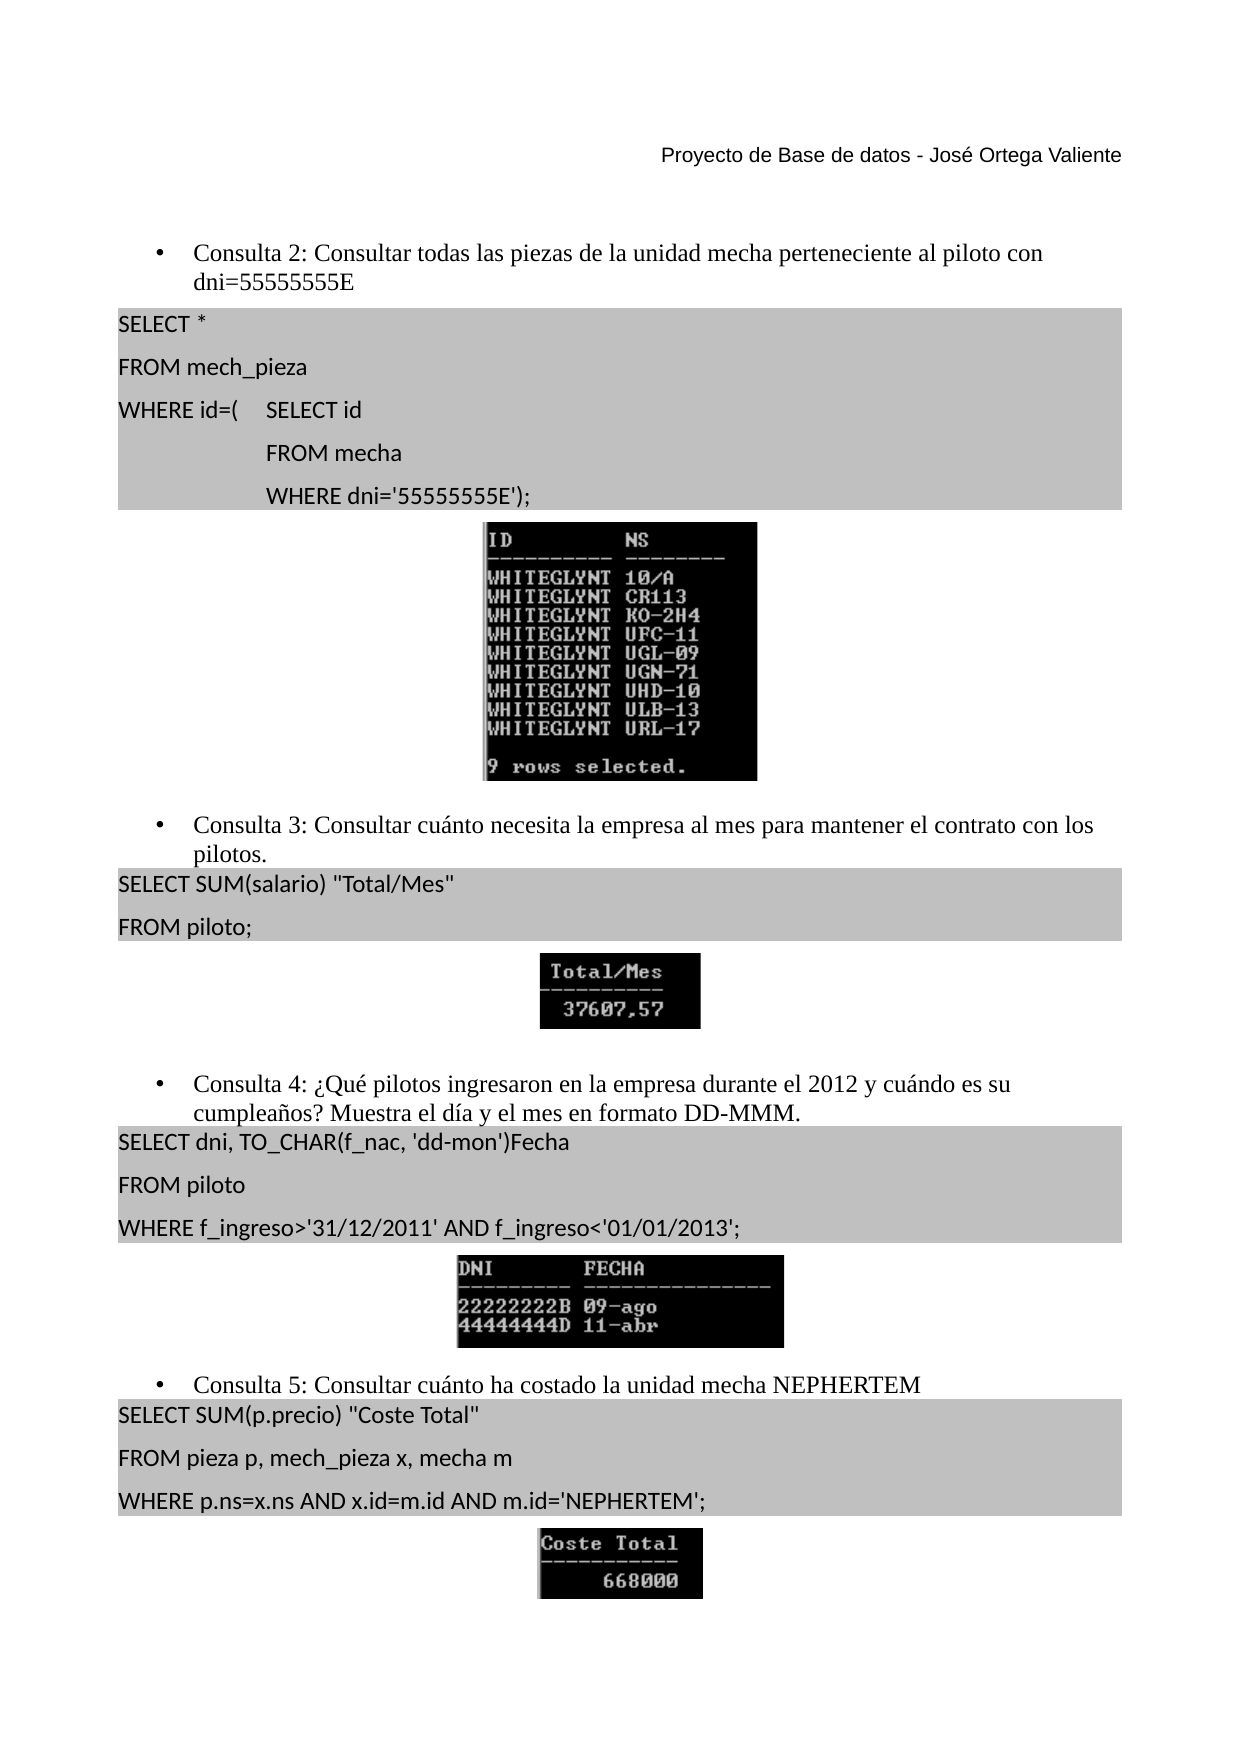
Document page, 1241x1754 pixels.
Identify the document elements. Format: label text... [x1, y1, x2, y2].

text SELECT * [118, 308, 1122, 338]
text WHERE p.ns=x.ns AND x.id=m.id AND m.id='NEPHERTEM'; [118, 1485, 1122, 1516]
text FROM pieza p, mech_pieza x, mecha m [118, 1442, 1122, 1473]
picture [539, 953, 701, 1029]
text SELECT SUM(salario) "Total/Mes" [118, 868, 1122, 898]
picture [482, 522, 758, 781]
list Consulta 3: Consultar cuánto necesita la empresa al mes para mantener el contrato con los pilotos. [156, 810, 1122, 868]
text SELECT SUM(p.precio) "Coste Total" [118, 1399, 1122, 1430]
text WHERE dni='55555555E'); [118, 480, 1122, 510]
text FROM piloto; [118, 911, 1122, 941]
list Consulta 5: Consultar cuánto ha costado la unidad mecha NEPHERTEM [156, 1371, 1122, 1399]
list Consulta 4: ¿Qué pilotos ingresaron en la empresa durante el 2012 y cuándo es su cumpleaños? Muestra el día y el mes en formato DD-MMM. [156, 1069, 1122, 1126]
text WHERE id=( SELECT id [118, 394, 1122, 424]
list Consulta 2: Consultar todas las piezas de la unidad mecha perteneciente al piloto con dni=55555555E [156, 238, 1122, 295]
picture [456, 1255, 785, 1348]
text FROM mecha [118, 437, 1122, 467]
text WHERE f_ingreso>'31/12/2011' AND f_ingreso<'01/01/2013'; [118, 1212, 1122, 1243]
picture [537, 1528, 703, 1599]
text FROM mech_pieza [118, 351, 1122, 381]
text SELECT dni, TO_CHAR(f_nac, 'dd-mon')Fecha [118, 1126, 1122, 1157]
text FROM piloto [118, 1169, 1122, 1200]
